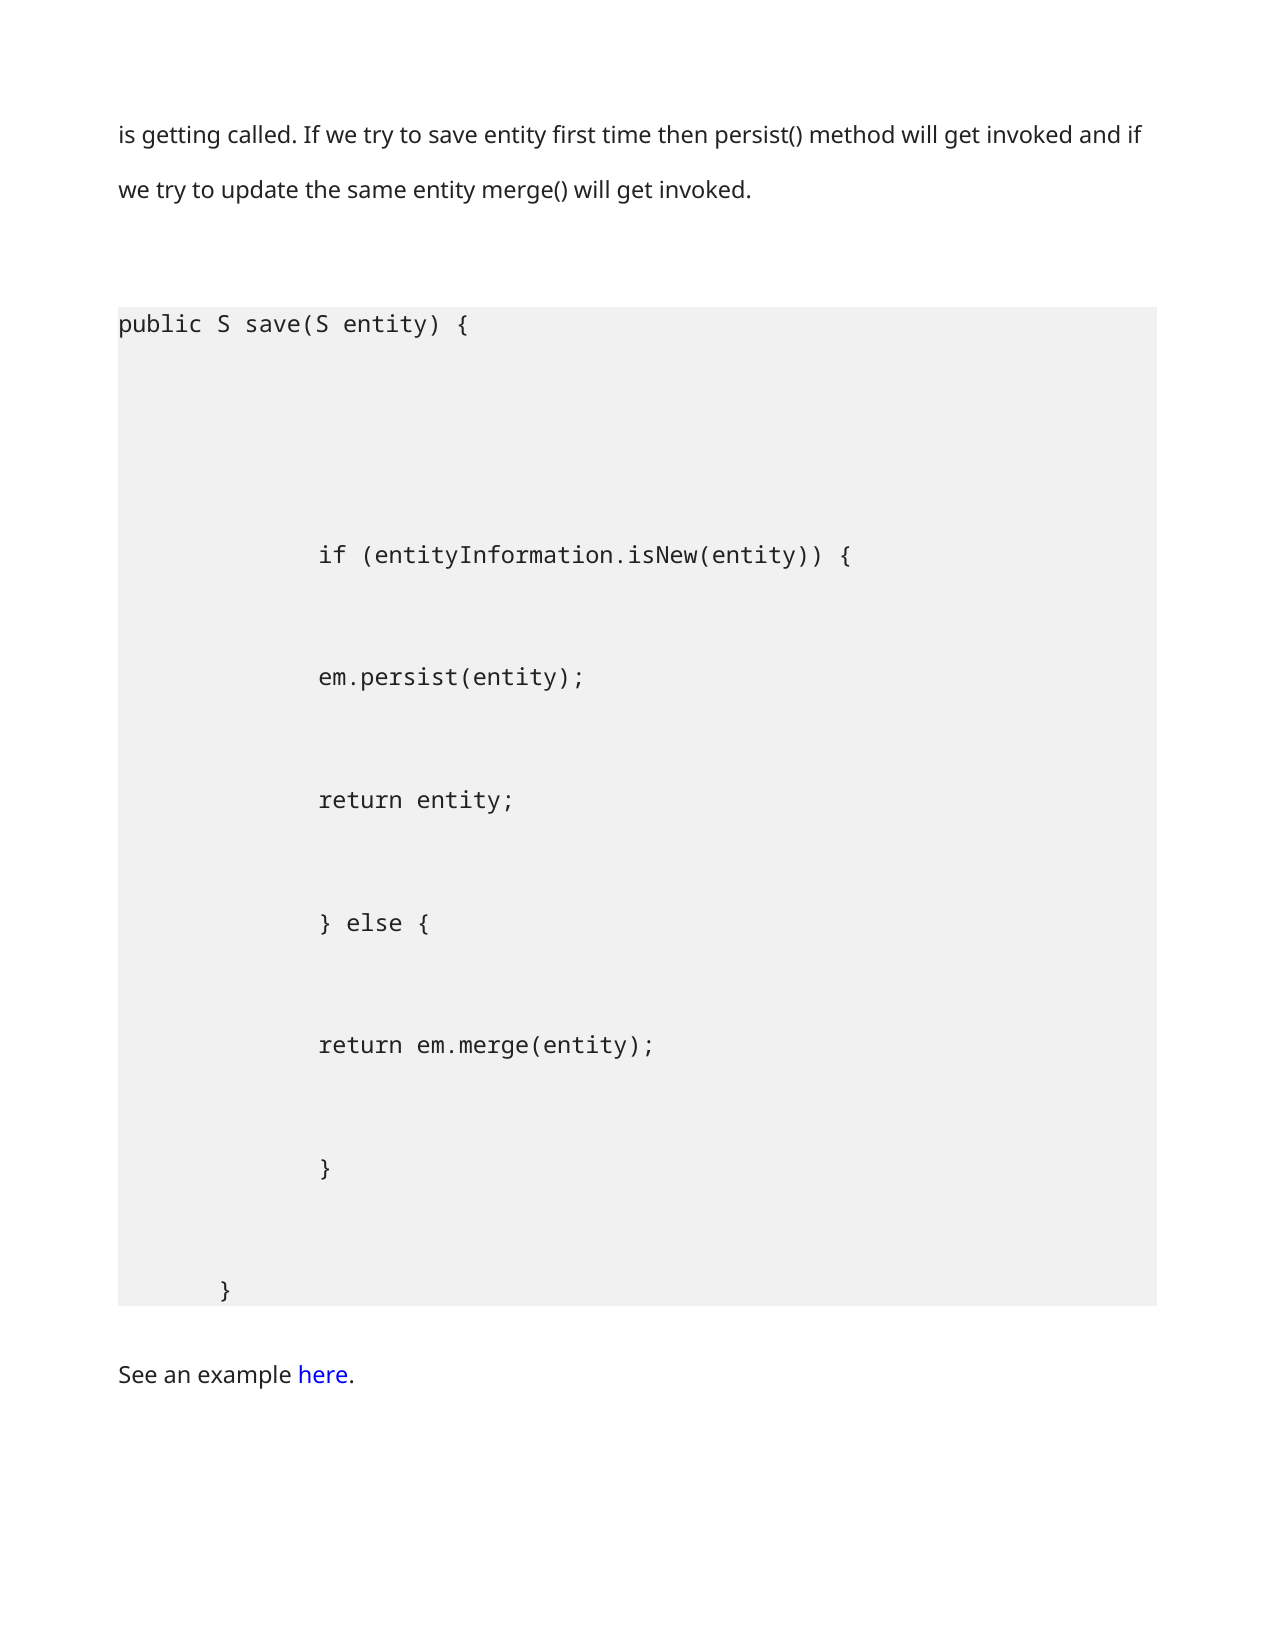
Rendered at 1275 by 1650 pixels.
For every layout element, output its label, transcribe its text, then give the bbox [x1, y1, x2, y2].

text if (entityInformation.isNew(entity)) { [118, 538, 1157, 570]
text em.persist(entity); [118, 661, 1157, 693]
text } [118, 1151, 1157, 1183]
text return entity; [118, 783, 1157, 815]
text See an example here. [118, 1359, 1157, 1391]
text } else { [118, 906, 1157, 938]
text return em.merge(entity); [118, 1028, 1157, 1061]
text is getting called. If we try to save entity first time then persist() method will get invoked and if we try to update the same entity merge() will get invoked. [118, 118, 1157, 206]
text } [118, 1274, 1157, 1306]
text public S save(S entity) { [118, 307, 1157, 339]
